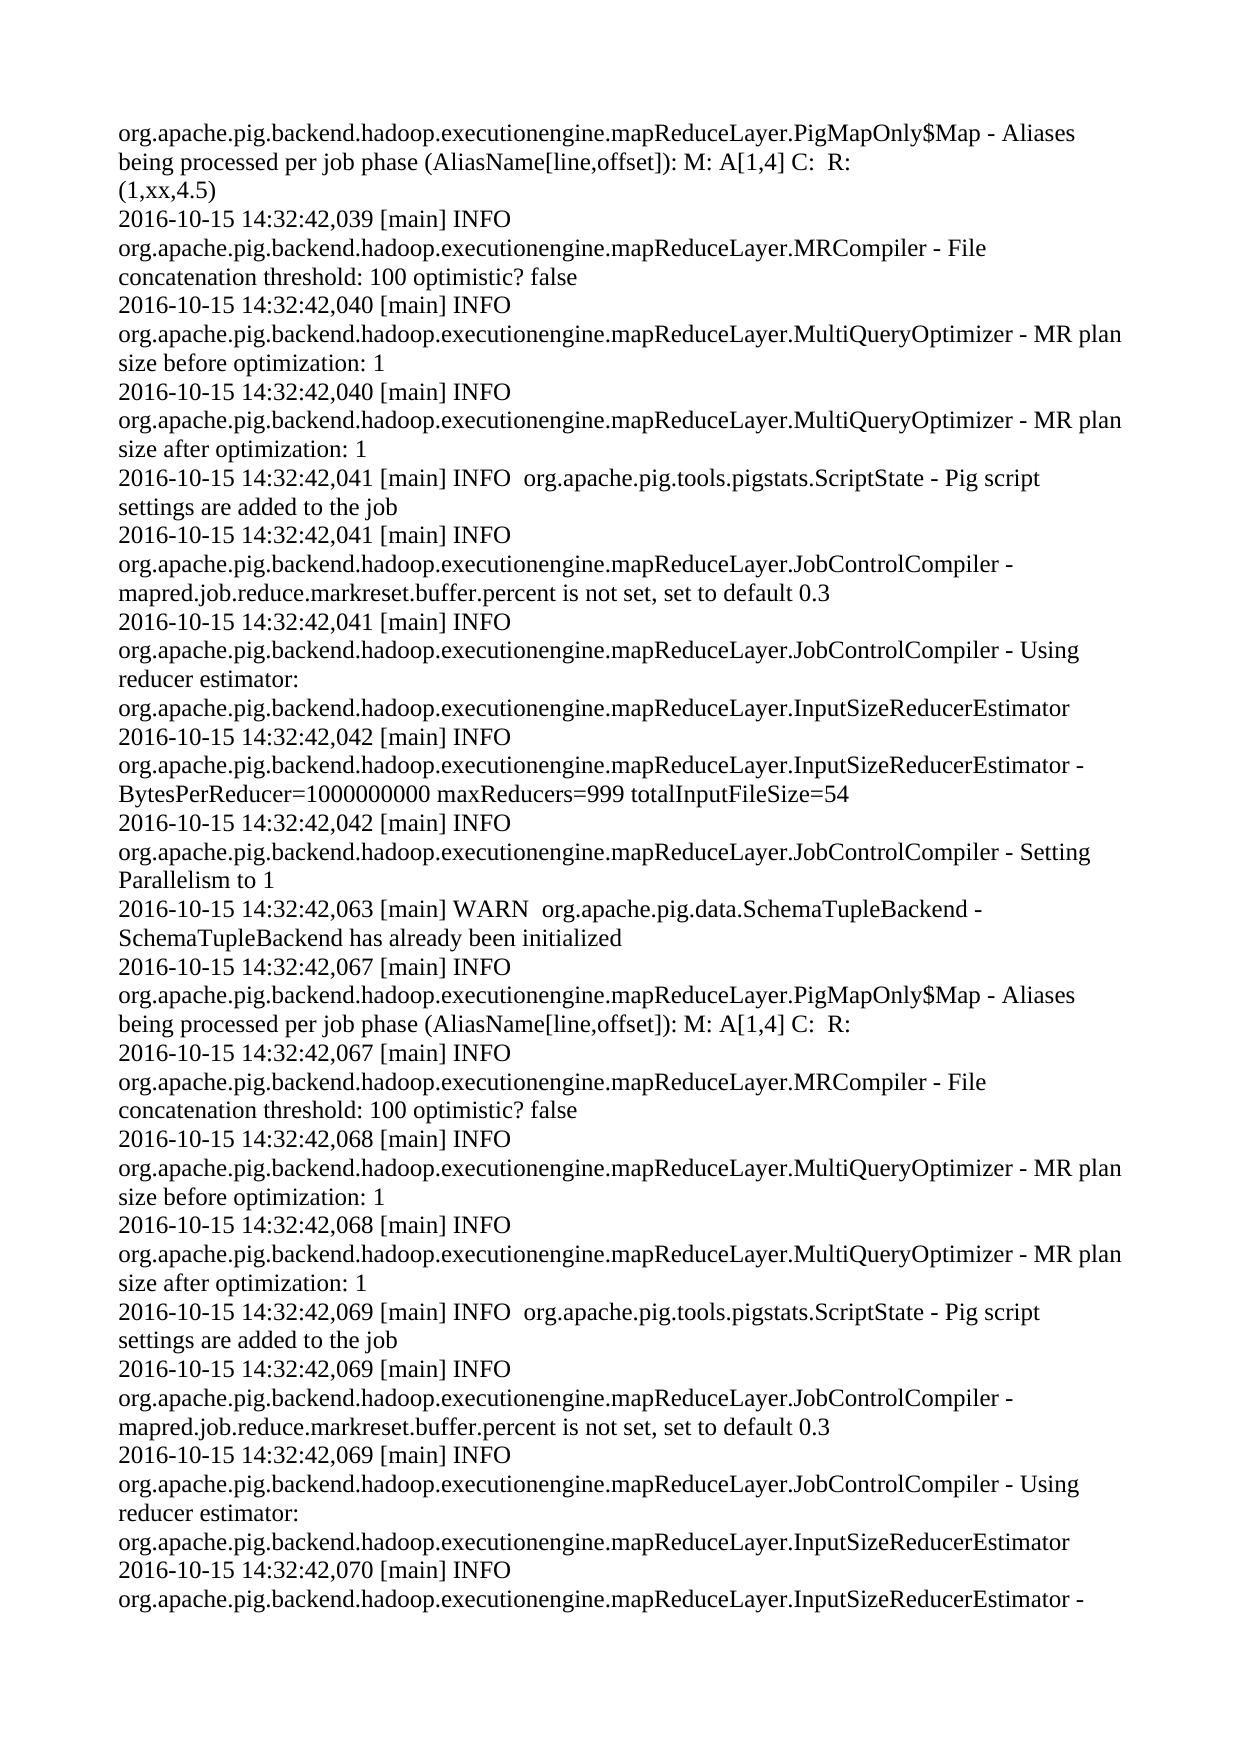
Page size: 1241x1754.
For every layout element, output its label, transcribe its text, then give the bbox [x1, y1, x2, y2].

text 2016-10-15 14:32:42,042 [main] INFO org.apache.pig.backend.hadoop.executionengine.mapReduceLayer.InputSizeReducerEstimator - BytesPerReducer=1000000000 maxReducers=999 totalInputFileSize=54 [118, 722, 1122, 808]
text 2016-10-15 14:32:42,068 [main] INFO org.apache.pig.backend.hadoop.executionengine.mapReduceLayer.MultiQueryOptimizer - MR plan size after optimization: 1 [118, 1211, 1122, 1297]
text 2016-10-15 14:32:42,069 [main] INFO org.apache.pig.backend.hadoop.executionengine.mapReduceLayer.JobControlCompiler - Using reducer estimator: org.apache.pig.backend.hadoop.executionengine.mapReduceLayer.InputSizeReducerEstimator [118, 1441, 1122, 1556]
text 2016-10-15 14:32:42,041 [main] INFO org.apache.pig.tools.pigstats.ScriptState - Pig script settings are added to the job [118, 463, 1122, 521]
text 2016-10-15 14:32:42,069 [main] INFO org.apache.pig.backend.hadoop.executionengine.mapReduceLayer.JobControlCompiler - mapred.job.reduce.markreset.buffer.percent is not set, set to default 0.3 [118, 1354, 1122, 1441]
text (1,xx,4.5) [118, 176, 1122, 204]
text 2016-10-15 14:32:42,040 [main] INFO org.apache.pig.backend.hadoop.executionengine.mapReduceLayer.MultiQueryOptimizer - MR plan size before optimization: 1 [118, 291, 1122, 377]
text 2016-10-15 14:32:42,040 [main] INFO org.apache.pig.backend.hadoop.executionengine.mapReduceLayer.MultiQueryOptimizer - MR plan size after optimization: 1 [118, 377, 1122, 463]
text org.apache.pig.backend.hadoop.executionengine.mapReduceLayer.PigMapOnly$Map - Aliases being processed per job phase (AliasName[line,offset]): M: A[1,4] C: R: [118, 118, 1122, 176]
text 2016-10-15 14:32:42,067 [main] INFO org.apache.pig.backend.hadoop.executionengine.mapReduceLayer.PigMapOnly$Map - Aliases being processed per job phase (AliasName[line,offset]): M: A[1,4] C: R: [118, 952, 1122, 1038]
text 2016-10-15 14:32:42,070 [main] INFO org.apache.pig.backend.hadoop.executionengine.mapReduceLayer.InputSizeReducerEstimator [118, 1556, 1122, 1613]
text 2016-10-15 14:32:42,041 [main] INFO org.apache.pig.backend.hadoop.executionengine.mapReduceLayer.JobControlCompiler - mapred.job.reduce.markreset.buffer.percent is not set, set to default 0.3 [118, 521, 1122, 607]
text 2016-10-15 14:32:42,039 [main] INFO org.apache.pig.backend.hadoop.executionengine.mapReduceLayer.MRCompiler - File concatenation threshold: 100 optimistic? false [118, 204, 1122, 291]
text 2016-10-15 14:32:42,069 [main] INFO org.apache.pig.tools.pigstats.ScriptState - Pig script settings are added to the job [118, 1297, 1122, 1354]
text 2016-10-15 14:32:42,063 [main] WARN org.apache.pig.data.SchemaTupleBackend - SchemaTupleBackend has already been initialized [118, 894, 1122, 952]
text 2016-10-15 14:32:42,067 [main] INFO org.apache.pig.backend.hadoop.executionengine.mapReduceLayer.MRCompiler - File concatenation threshold: 100 optimistic? false [118, 1038, 1122, 1124]
text 2016-10-15 14:32:42,041 [main] INFO org.apache.pig.backend.hadoop.executionengine.mapReduceLayer.JobControlCompiler - Using reducer estimator: org.apache.pig.backend.hadoop.executionengine.mapReduceLayer.InputSizeReducerEstimator [118, 607, 1122, 722]
text 2016-10-15 14:32:42,042 [main] INFO org.apache.pig.backend.hadoop.executionengine.mapReduceLayer.JobControlCompiler - Setting Parallelism to 1 [118, 808, 1122, 894]
text 2016-10-15 14:32:42,068 [main] INFO org.apache.pig.backend.hadoop.executionengine.mapReduceLayer.MultiQueryOptimizer - MR plan size before optimization: 1 [118, 1124, 1122, 1211]
